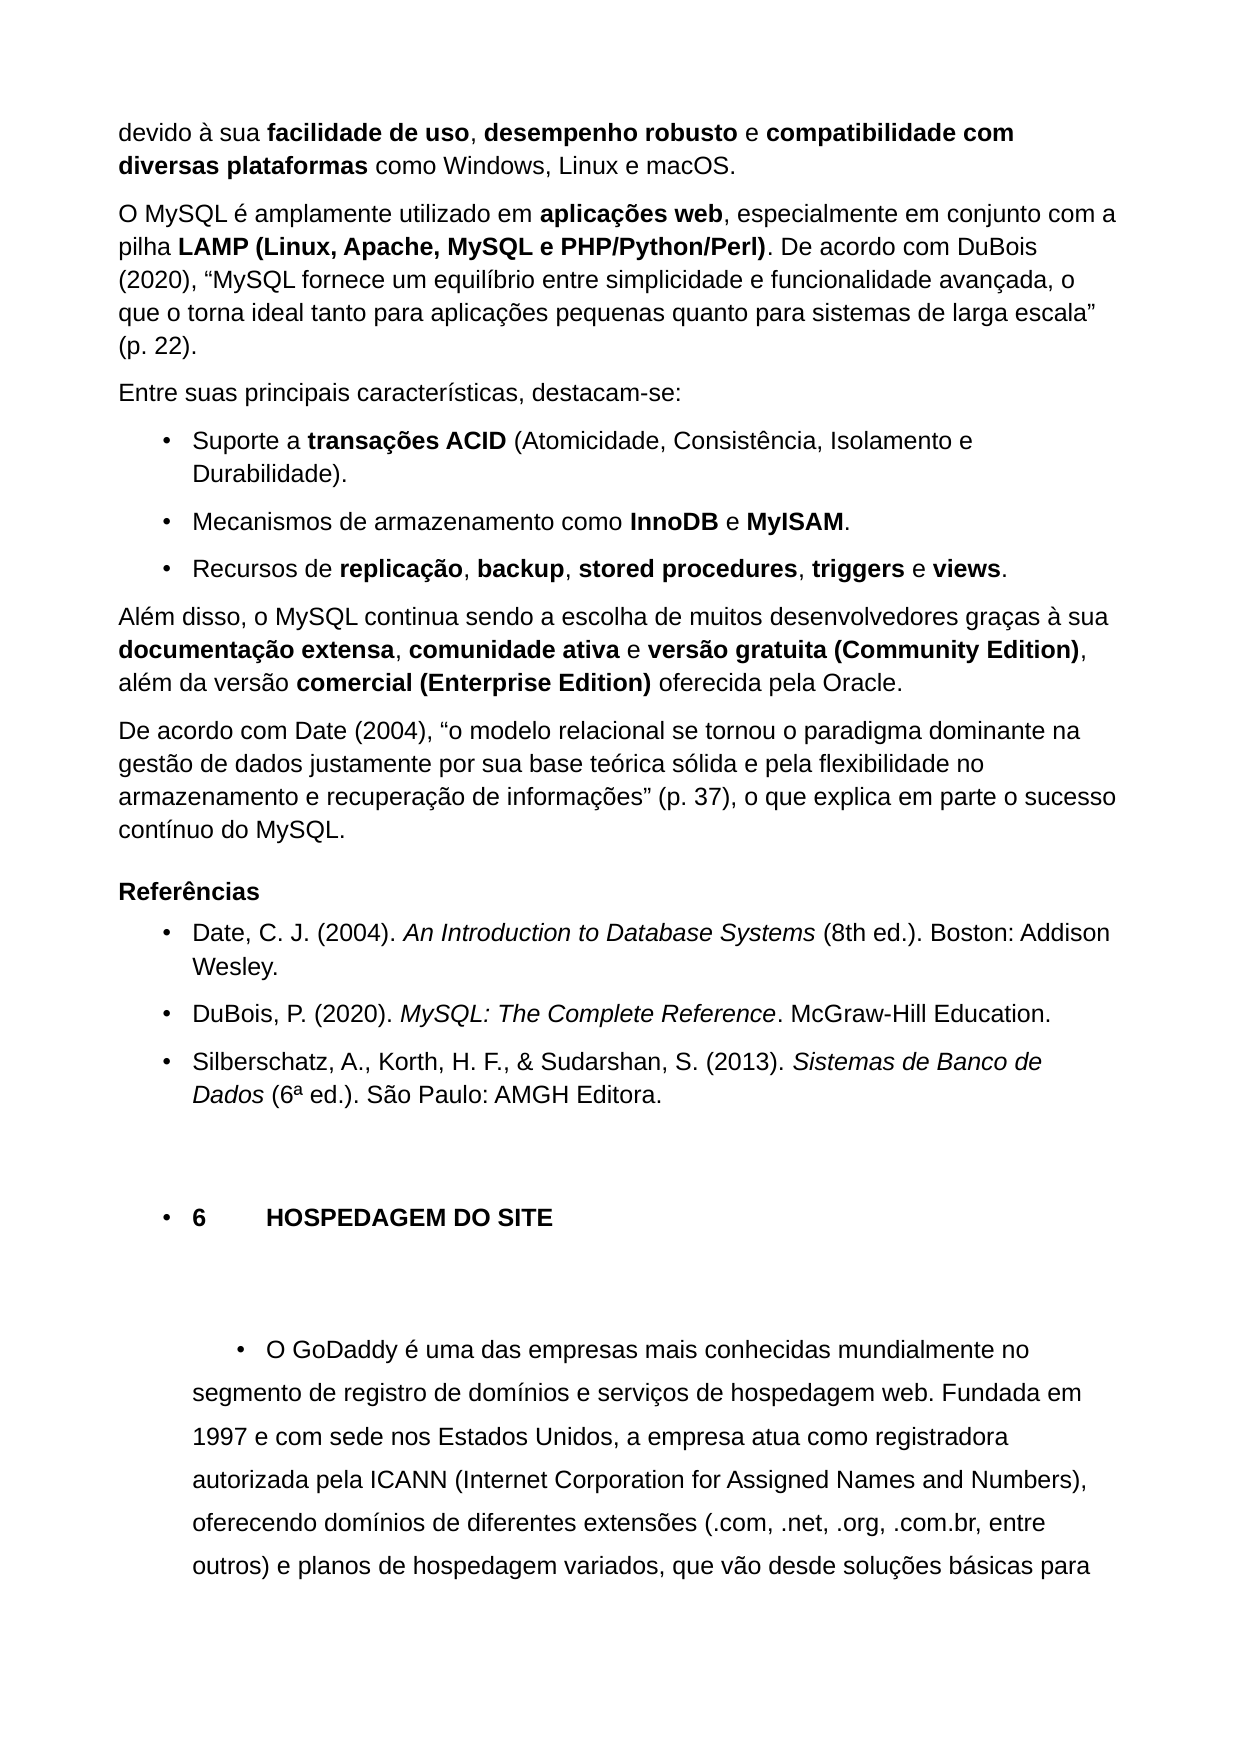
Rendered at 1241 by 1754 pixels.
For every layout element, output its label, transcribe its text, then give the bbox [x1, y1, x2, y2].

list 6 HOSPEDAGEM DO SITE [162, 1202, 1122, 1231]
list DuBois, P. (2020). MySQL: The Complete Reference. McGraw-Hill Education. [162, 999, 1122, 1028]
text O MySQL é amplamente utilizado em aplicações web, especialmente em conjunto com a pilha LAMP (Linux, Apache, MySQL e PHP/Python/Perl). De acordo com DuBois (2020), “MySQL fornece um equilíbrio entre simplicidade e funcionalidade avançada, o que o torna ideal tanto para aplicações pequenas quanto para sistemas de larga escala” (p. 22). [118, 199, 1122, 359]
list Recursos de replicação, backup, stored procedures, triggers e views. [162, 554, 1122, 583]
subtitle Referências [118, 877, 1122, 906]
list Silberschatz, A., Korth, H. F., & Sudarshan, S. (2013). Sistemas de Banco de Dados (6ª ed.). São Paulo: AMGH Editora. [162, 1047, 1122, 1109]
list Suporte a transações ACID (Atomicidade, Consistência, Isolamento e Durabilidade). [162, 426, 1122, 488]
text Além disso, o MySQL continua sendo a escolha de muitos desenvolvedores graças à sua documentação extensa, comunidade ativa e versão gratuita (Community Edition), além da versão comercial (Enterprise Edition) oferecida pela Oracle. [118, 602, 1122, 697]
list Date, C. J. (2004). An Introduction to Database Systems (8th ed.). Boston: Addison Wesley. [162, 918, 1122, 980]
text Entre suas principais características, destacam-se: [118, 378, 1122, 407]
text De acordo com Date (2004), “o modelo relacional se tornou o paradigma dominante na gestão de dados justamente por sua base teórica sólida e pela flexibilidade no armazenamento e recuperação de informações” (p. 37), o que explica em parte o sucesso contínuo do MySQL. [118, 716, 1122, 844]
text devido à sua facilidade de uso, desempenho robusto e compatibilidade com diversas plataformas como Windows, Linux e macOS. [118, 118, 1122, 180]
list O GoDaddy é uma das empresas mais conhecidas mundialmente no segmento de registro de domínios e serviços de hospedagem web. Fundada em 1997 e com sede nos Estados Unidos, a empresa atua como registradora autorizada pela ICANN (Internet Corporation for Assigned Names and Numbers), oferecendo domínios de diferentes extensões (.com, .net, .org, .com.br, entre outros) e planos de hospedagem variados, que vão desde soluções básicas para [162, 1335, 1122, 1580]
list Mecanismos de armazenamento como InnoDB e MyISAM. [162, 507, 1122, 536]
